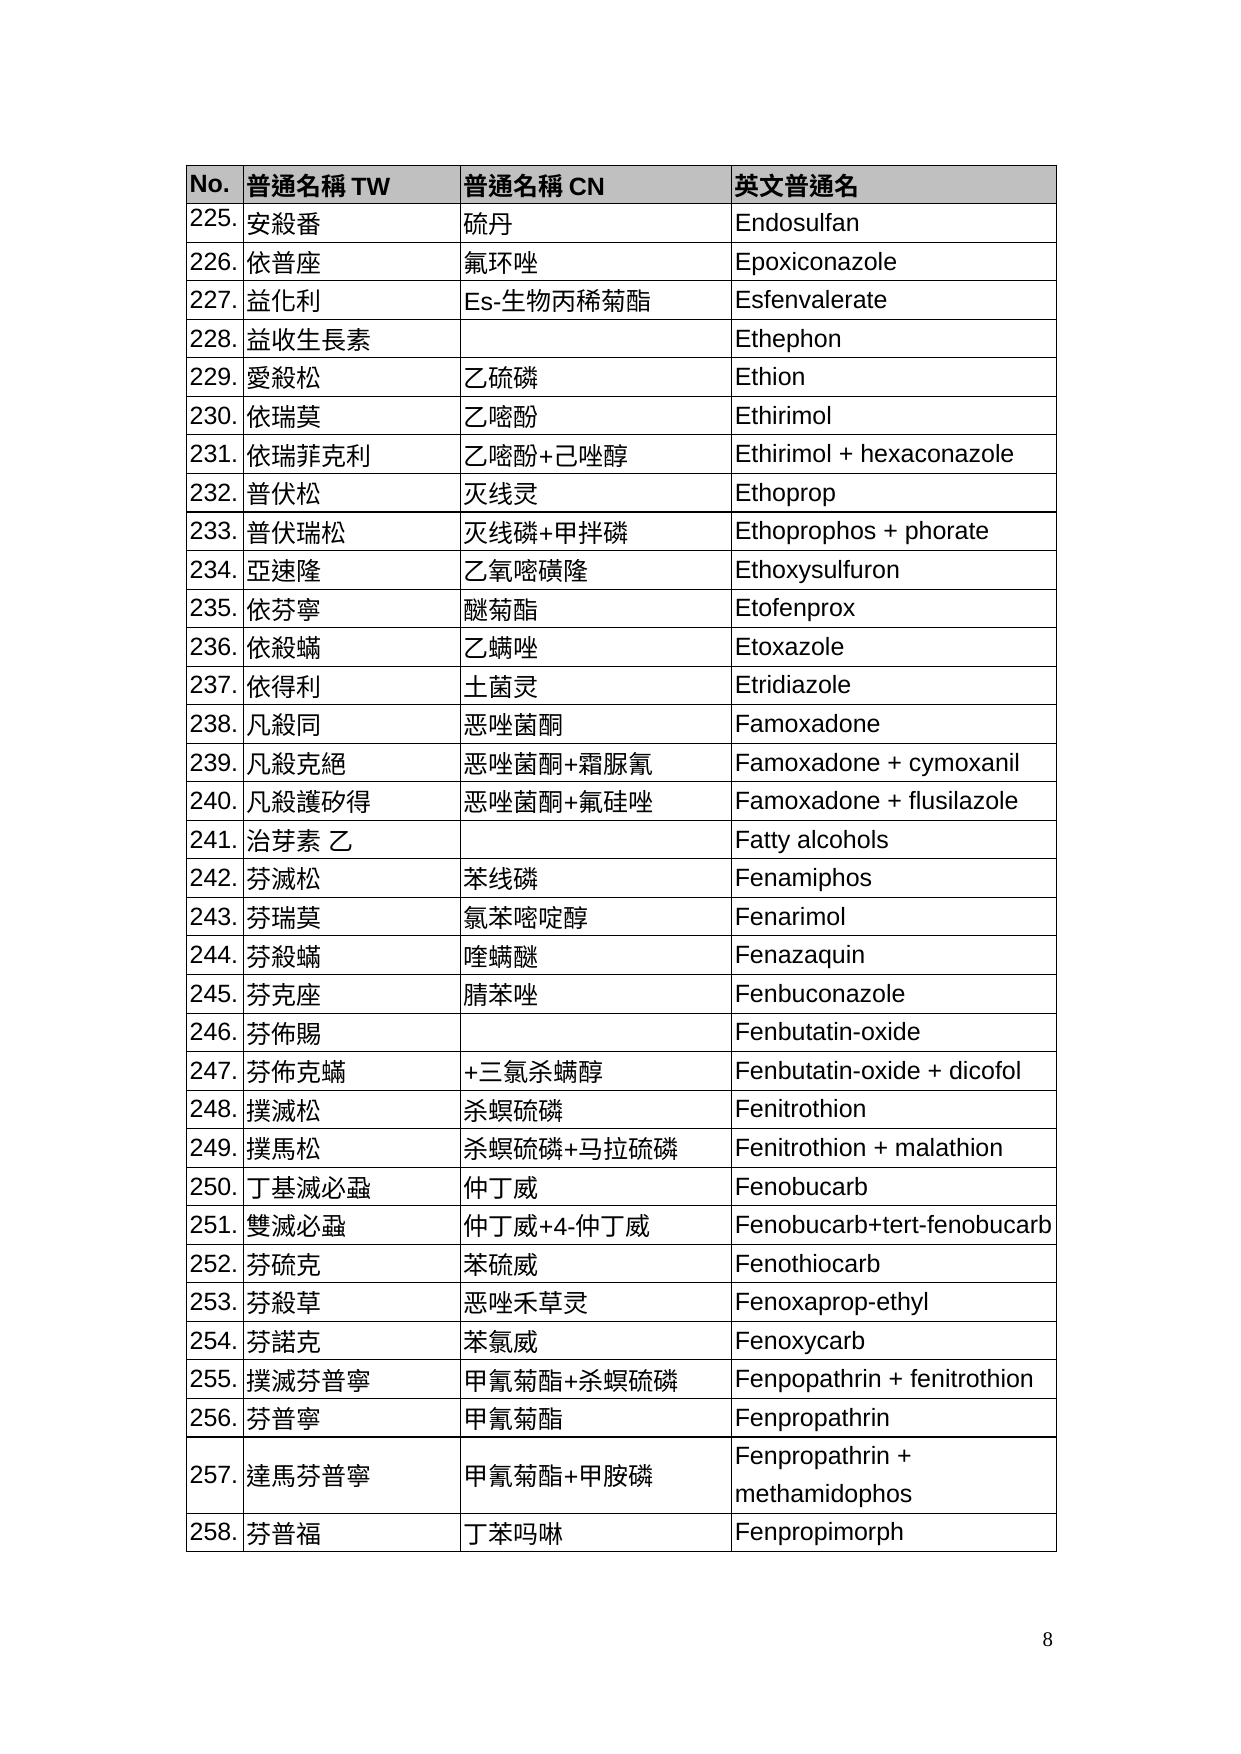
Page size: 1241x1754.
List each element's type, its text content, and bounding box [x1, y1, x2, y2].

table_cell [461, 1014, 731, 1051]
table_cell Ethoprophos + phorate [732, 513, 1056, 550]
table_cell Fenitrothion + malathion [732, 1129, 1056, 1167]
table_cell 普伏松 [244, 474, 460, 511]
table_cell Etoxazole [732, 628, 1056, 666]
table_cell 灭线磷+甲拌磷 [461, 513, 731, 550]
table_cell 恶唑菌酮 [461, 705, 731, 743]
table_cell Ethirimol [732, 397, 1056, 434]
table_cell Ethoxysulfuron [732, 551, 1056, 588]
table_cell 芬普寧 [244, 1399, 460, 1436]
table_cell 氟环唑 [461, 243, 731, 280]
table_cell 仲丁威+4-仲丁威 [461, 1206, 731, 1244]
table_cell [187, 667, 243, 704]
table_cell [187, 1206, 243, 1244]
table_cell Fenbutatin-oxide + dicofol [732, 1052, 1056, 1089]
table_cell Fenothiocarb [732, 1245, 1056, 1282]
table_cell 凡殺護矽得 [244, 782, 460, 820]
table_cell 芬殺蟎 [244, 936, 460, 974]
table_cell 芬普福 [244, 1514, 460, 1551]
table_cell Fenpropathrin [732, 1399, 1056, 1436]
table_cell Fenpropimorph [732, 1514, 1056, 1551]
table_cell 杀螟硫磷 [461, 1091, 731, 1128]
table_cell Fenpopathrin + fenitrothion [732, 1360, 1056, 1398]
table_cell 雙滅必蝨 [244, 1206, 460, 1244]
table_cell 治芽素 乙 [244, 821, 460, 858]
table_cell Esfenvalerate [732, 281, 1056, 319]
table_cell [187, 1438, 243, 1512]
table_cell 撲滅松 [244, 1091, 460, 1128]
table_cell 芬克座 [244, 975, 460, 1012]
table_cell 土菌灵 [461, 667, 731, 704]
table_cell 撲馬松 [244, 1129, 460, 1167]
table_cell 甲氰菊酯 [461, 1399, 731, 1436]
table_cell Es-生物丙稀菊酯 [461, 281, 731, 319]
table_header 英文普通名 [732, 166, 1056, 203]
table_cell Endosulfan [732, 204, 1056, 242]
table_cell [187, 435, 243, 473]
table_cell 依普座 [244, 243, 460, 280]
table_cell [461, 320, 731, 357]
table_cell [187, 358, 243, 396]
table_cell Fenobucarb+tert-fenobucarb [732, 1206, 1056, 1244]
table_cell 依瑞菲克利 [244, 435, 460, 473]
table_cell [187, 1091, 243, 1128]
table_cell [187, 1399, 243, 1436]
table_cell 普伏瑞松 [244, 513, 460, 550]
table_cell 乙硫磷 [461, 358, 731, 396]
table_cell 乙嘧酚+己唑醇 [461, 435, 731, 473]
table_cell 氯苯嘧啶醇 [461, 898, 731, 935]
table_cell [187, 513, 243, 550]
table_cell 乙氧嘧磺隆 [461, 551, 731, 588]
table_cell 仲丁威 [461, 1168, 731, 1205]
table_cell [187, 1322, 243, 1359]
table_cell 丁苯吗啉 [461, 1514, 731, 1551]
table_cell Fatty alcohols [732, 821, 1056, 858]
table_cell 恶唑菌酮+氟硅唑 [461, 782, 731, 820]
table_cell Etofenprox [732, 590, 1056, 627]
table_cell Fenpropathrin + methamidophos [732, 1438, 1056, 1512]
table_cell 喹螨醚 [461, 936, 731, 974]
table_cell 丁基滅必蝨 [244, 1168, 460, 1205]
table_cell [187, 397, 243, 434]
table_cell Epoxiconazole [732, 243, 1056, 280]
table_cell Ethirimol + hexaconazole [732, 435, 1056, 473]
table_cell [187, 551, 243, 588]
table_cell 益化利 [244, 281, 460, 319]
table_cell 苯线磷 [461, 859, 731, 897]
table_cell [187, 590, 243, 627]
table_cell [187, 628, 243, 666]
table_cell [187, 1168, 243, 1205]
table_cell 芬滅松 [244, 859, 460, 897]
table_header 普通名稱TW [244, 166, 460, 203]
table_cell 灭线灵 [461, 474, 731, 511]
table_cell 芬佈克蟎 [244, 1052, 460, 1089]
table_cell 芬瑞莫 [244, 898, 460, 935]
table_cell 甲氰菊酯+甲胺磷 [461, 1438, 731, 1512]
table_cell Famoxadone + cymoxanil [732, 744, 1056, 781]
table_cell 益收生長素 [244, 320, 460, 357]
table_cell [187, 281, 243, 319]
table_cell 恶唑菌酮+霜脲氰 [461, 744, 731, 781]
table_cell 苯硫威 [461, 1245, 731, 1282]
table_cell Fenazaquin [732, 936, 1056, 974]
table_cell Fenitrothion [732, 1091, 1056, 1128]
table_cell [187, 243, 243, 280]
table_cell 依得利 [244, 667, 460, 704]
table_cell [187, 320, 243, 357]
table_cell 依瑞莫 [244, 397, 460, 434]
table_cell 撲滅芬普寧 [244, 1360, 460, 1398]
table_cell Fenoxycarb [732, 1322, 1056, 1359]
table_cell Famoxadone [732, 705, 1056, 743]
table_cell [187, 859, 243, 897]
table_cell [187, 1360, 243, 1398]
table_cell [461, 821, 731, 858]
table_cell Fenbutatin-oxide [732, 1014, 1056, 1051]
table_cell 依殺蟎 [244, 628, 460, 666]
table_cell [187, 975, 243, 1012]
table_cell [187, 936, 243, 974]
table_cell [187, 898, 243, 935]
table_cell [187, 821, 243, 858]
table_cell [187, 782, 243, 820]
table_cell 芬殺草 [244, 1283, 460, 1321]
table_cell 醚菊酯 [461, 590, 731, 627]
table_cell Ethoprop [732, 474, 1056, 511]
table_cell +三氯杀螨醇 [461, 1052, 731, 1089]
table_cell Fenobucarb [732, 1168, 1056, 1205]
table_cell 安殺番 [244, 204, 460, 242]
table_cell [187, 204, 243, 242]
table_cell Etridiazole [732, 667, 1056, 704]
table_cell 硫丹 [461, 204, 731, 242]
table_cell [187, 1245, 243, 1282]
table_cell Ethion [732, 358, 1056, 396]
table_cell Famoxadone + flusilazole [732, 782, 1056, 820]
table_cell Fenamiphos [732, 859, 1056, 897]
table_cell Fenoxaprop-ethyl [732, 1283, 1056, 1321]
table_cell 恶唑禾草灵 [461, 1283, 731, 1321]
table_cell 乙嘧酚 [461, 397, 731, 434]
table_cell 苯氯威 [461, 1322, 731, 1359]
table_header 普通名稱CN [461, 166, 731, 203]
table_cell 愛殺松 [244, 358, 460, 396]
table_cell [187, 705, 243, 743]
table_cell Fenbuconazole [732, 975, 1056, 1012]
table_cell [187, 1014, 243, 1051]
table_cell 杀螟硫磷+马拉硫磷 [461, 1129, 731, 1167]
table_cell 乙螨唑 [461, 628, 731, 666]
table_cell [187, 1129, 243, 1167]
table_cell [187, 1052, 243, 1089]
table_cell 芬諾克 [244, 1322, 460, 1359]
table_cell Ethephon [732, 320, 1056, 357]
table_cell [187, 474, 243, 511]
table_cell 甲氰菊酯+杀螟硫磷 [461, 1360, 731, 1398]
table_cell 芬硫克 [244, 1245, 460, 1282]
table_cell 凡殺克絕 [244, 744, 460, 781]
table_header No. [187, 166, 243, 203]
table_cell Fenarimol [732, 898, 1056, 935]
table_cell 達馬芬普寧 [244, 1438, 460, 1512]
table_cell 依芬寧 [244, 590, 460, 627]
table_cell [187, 1283, 243, 1321]
table_cell 腈苯唑 [461, 975, 731, 1012]
table_cell 凡殺同 [244, 705, 460, 743]
table_cell 芬佈賜 [244, 1014, 460, 1051]
table_cell [187, 1514, 243, 1551]
table_cell 亞速隆 [244, 551, 460, 588]
table_cell [187, 744, 243, 781]
